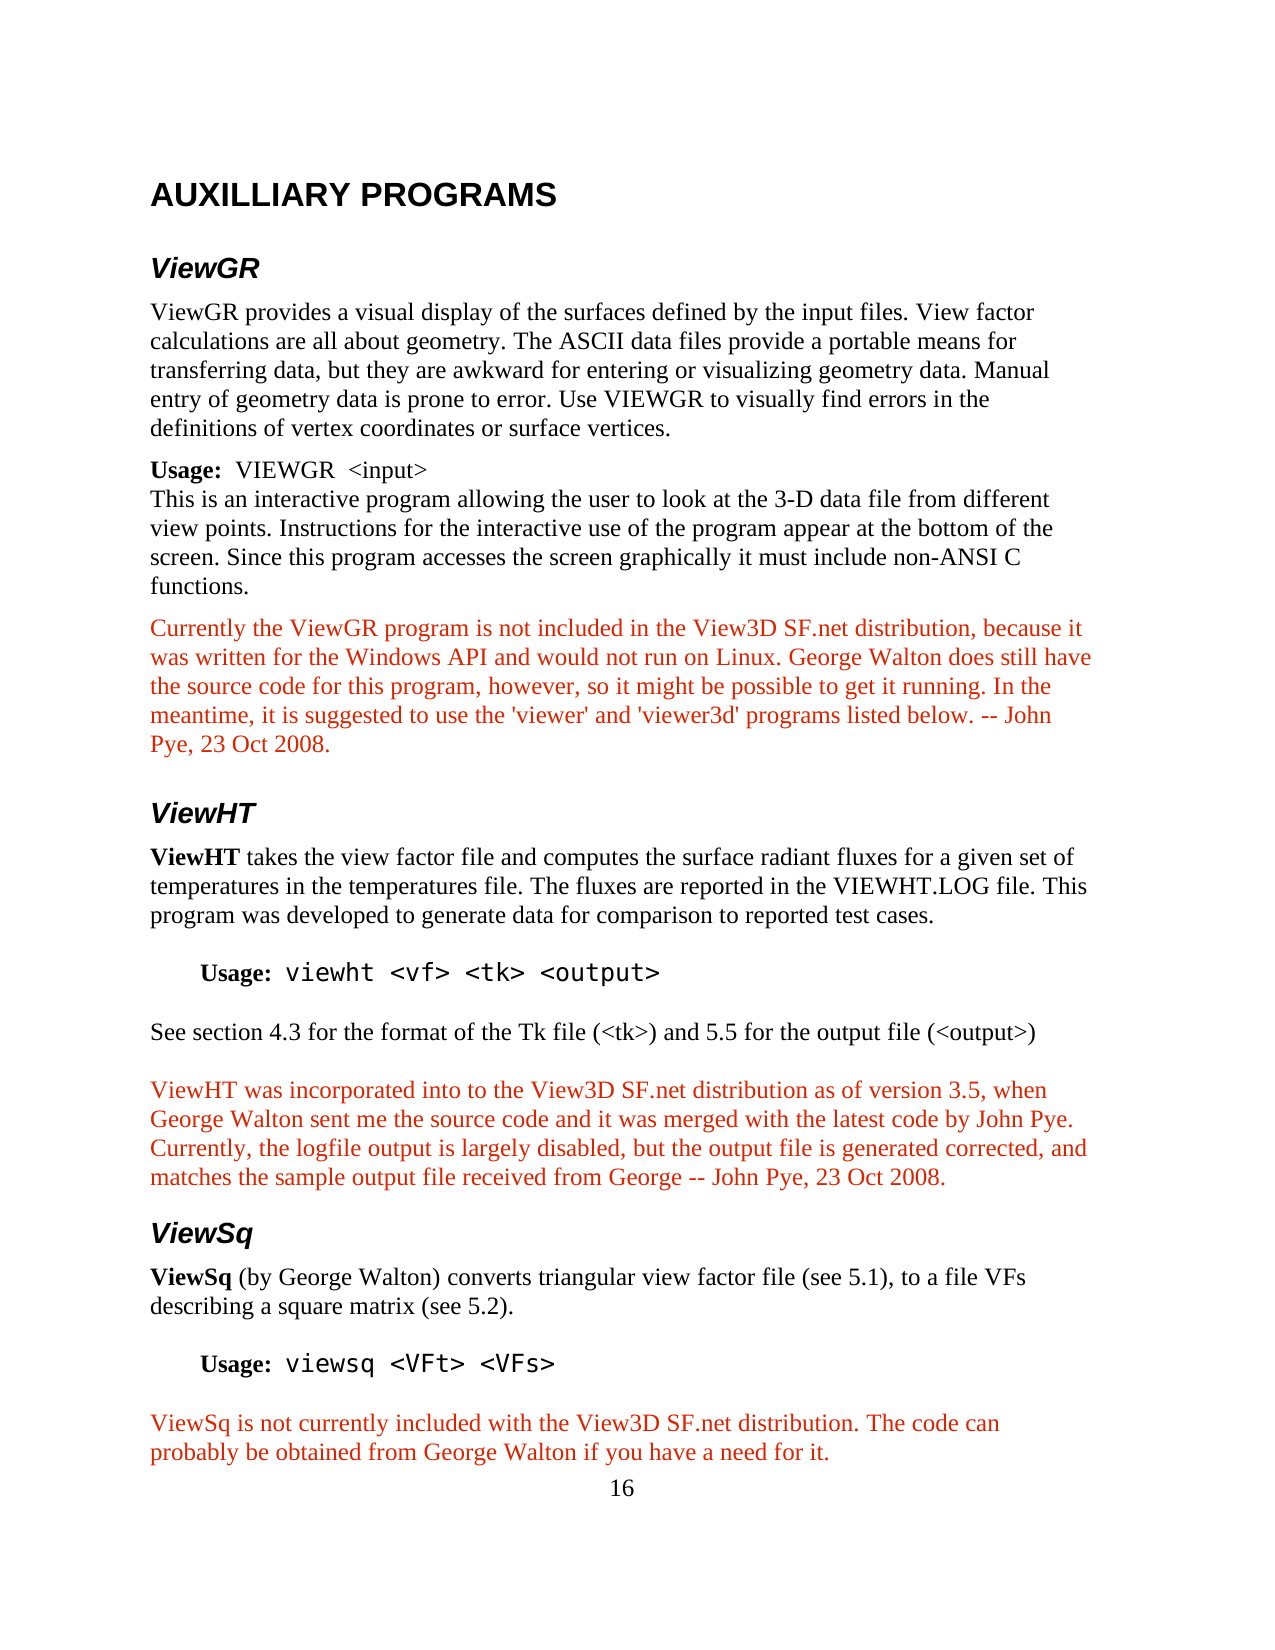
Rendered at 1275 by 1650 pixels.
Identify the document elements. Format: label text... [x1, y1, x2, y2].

text Usage: viewht <vf> <tk> <output> [150, 958, 1095, 987]
subtitle ViewHT [150, 796, 1095, 829]
subtitle ViewSq [150, 1216, 1095, 1249]
text See section 4.3 for the format of the Tk file (<tk>) and 5.5 for the output file (<output>) [150, 1016, 1095, 1045]
text ViewGR provides a visual display of the surfaces defined by the input files. View factor calculations are all about geometry. The ASCII data files provide a portable means for transferring data, but they are awkward for entering or visualizing geometry data. Manual entry of geometry data is prone to error. Use VIEWGR to visually find errors in the definitions of vertex coordinates or surface vertices. [150, 297, 1095, 442]
text Usage: viewsq <VFt> <VFs> [150, 1349, 1095, 1378]
text ViewHT was incorporated into to the View3D SF.net distribution as of version 3.5, when George Walton sent me the source code and it was merged with the latest code by John Pye. Currently, the logfile output is largely disabled, but the output file is generated corrected, and matches the sample output file received from George -- John Pye, 23 Oct 2008. [150, 1074, 1095, 1191]
text Currently the ViewGR program is not included in the View3D SF.net distribution, because it was written for the Windows API and would not run on Linux. George Walton does still have the source code for this program, however, so it might be possible to get it running. In the meantime, it is suggested to use the 'viewer' and 'viewer3d' programs listed below. -- John Pye, 23 Oct 2008. [150, 613, 1095, 758]
text ViewSq (by George Walton) converts triangular view factor file (see 5.1), to a file VFs describing a square matrix (see 5.2). [150, 1262, 1095, 1320]
text This is an interactive program allowing the user to look at the 3-D data file from different view points. Instructions for the interactive use of the program appear at the bottom of the screen. Since this program accesses the screen graphically it must include non-ANSI C functions. [150, 484, 1095, 600]
subtitle AUXILLIARY PROGRAMS [150, 175, 1095, 213]
subtitle ViewGR [150, 251, 1095, 284]
text ViewSq is not currently included with the View3D SF.net distribution. The code can probably be obtained from George Walton if you have a need for it. [150, 1407, 1095, 1466]
text Usage: VIEWGR <input> [150, 455, 1095, 484]
text ViewHT takes the view factor file and computes the surface radiant fluxes for a given set of temperatures in the temperatures file. The fluxes are reported in the VIEWHT.LOG file. This program was developed to generate data for comparison to reported test cases. [150, 842, 1095, 929]
